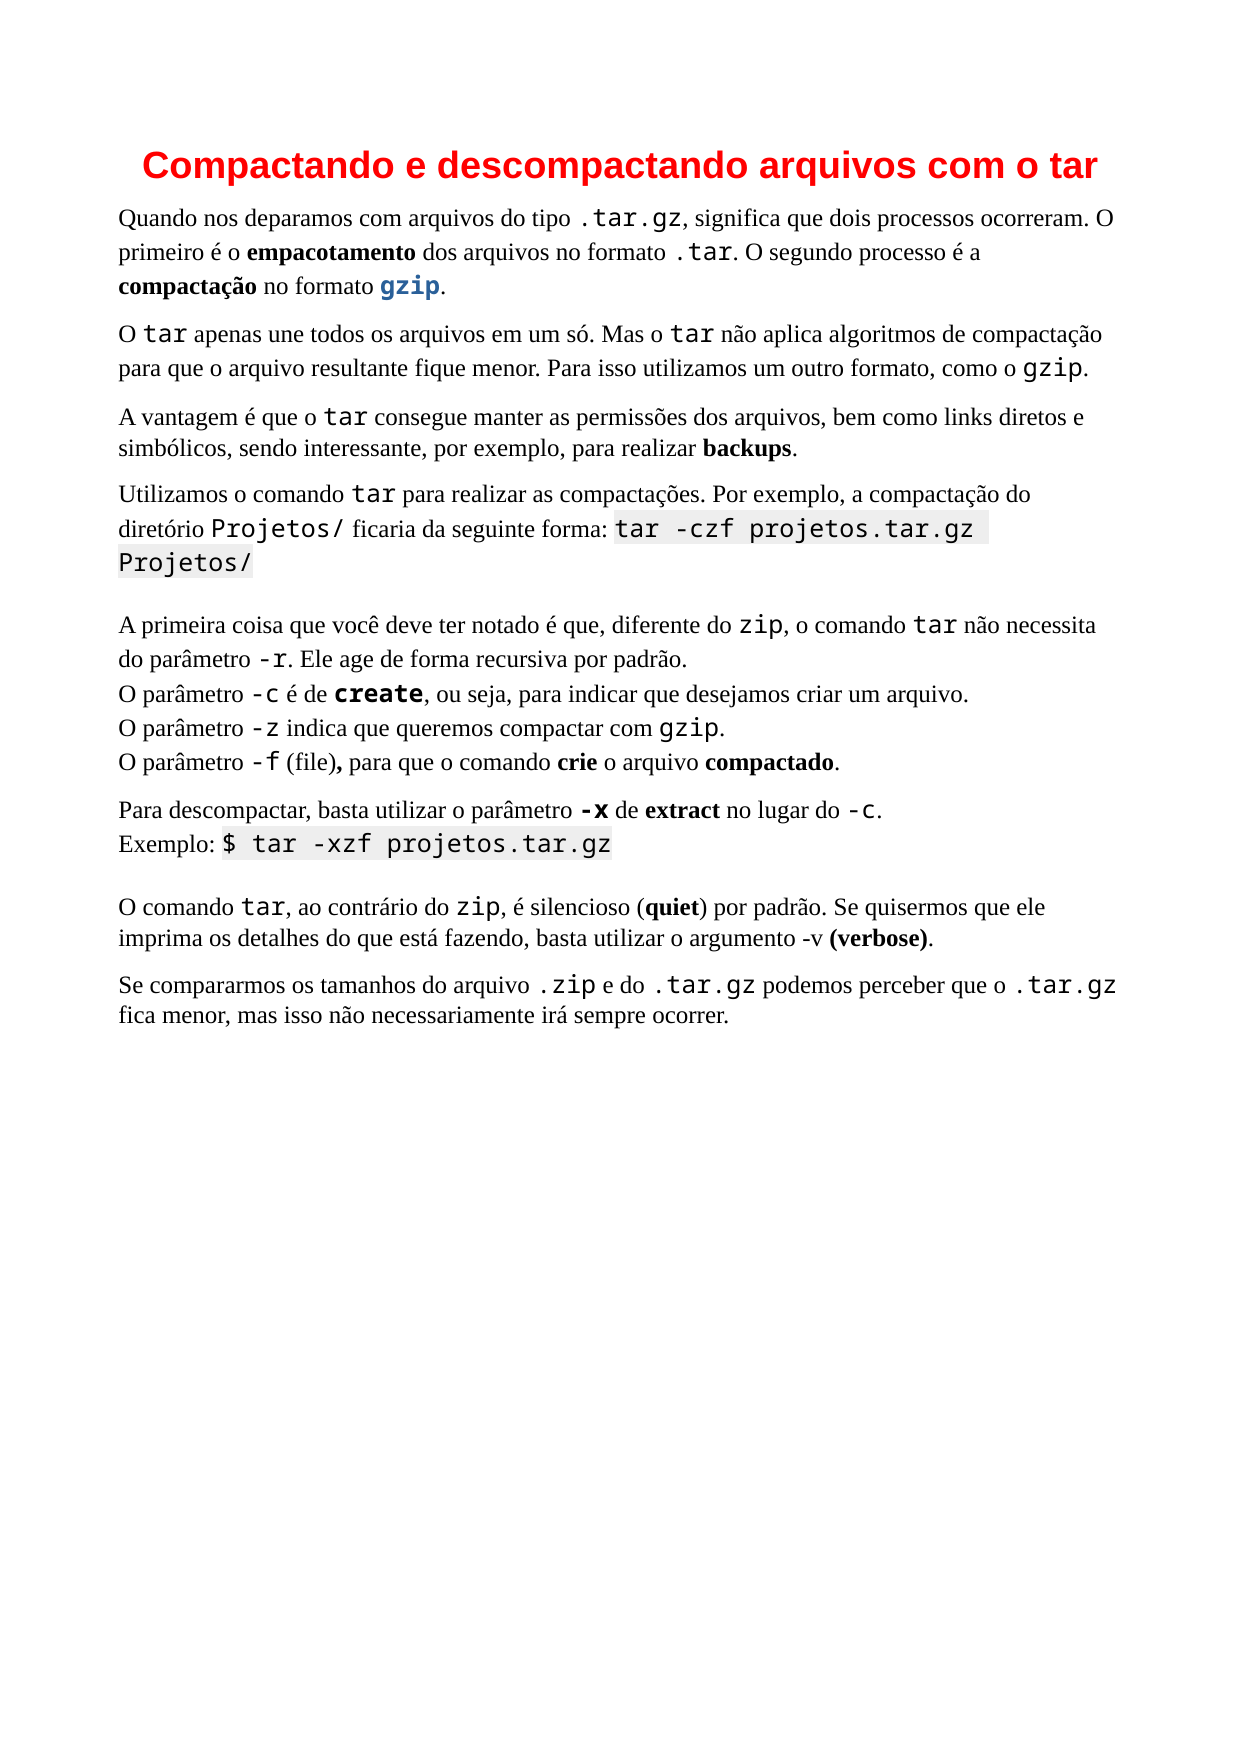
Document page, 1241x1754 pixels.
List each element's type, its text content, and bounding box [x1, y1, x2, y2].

text Para descompactar, basta utilizar o parâmetro -x de extract no lugar do -c. Exemplo: $ tar -xzf projetos.tar.gz O comando tar, ao contrário do zip, é silencioso (quiet) por padrão. Se quisermos que ele imprima os detalhes do que está fazendo, basta utilizar o argumento -v (verbose). [118, 792, 1122, 952]
text Quando nos deparamos com arquivos do tipo .tar.gz, significa que dois processos ocorreram. O primeiro é o empacotamento dos arquivos no formato .tar. O segundo processo é a compactação no formato gzip. [118, 199, 1122, 301]
subtitle Compactando e descompactando arquivos com o tar [118, 143, 1122, 187]
text Utilizamos o comando tar para realizar as compactações. Por exemplo, a compactação do diretório Projetos/ ficaria da seguinte forma: tar -czf projetos.tar.gz Projetos/ A primeira coisa que você deve ter notado é que, diferente do zip, o comando tar não necessita do parâmetro -r. Ele age de forma recursiva por padrão. O parâmetro -c é de create, ou seja, para indicar que desejamos criar um arquivo. O parâmetro -z indica que queremos compactar com gzip. O parâmetro -f (file), para que o comando crie o arquivo compactado. [118, 476, 1122, 777]
text Se compararmos os tamanhos do arquivo .zip e do .tar.gz podemos perceber que o .tar.gz fica menor, mas isso não necessariamente irá sempre ocorrer. [118, 966, 1122, 1029]
text O tar apenas une todos os arquivos em um só. Mas o tar não aplica algoritmos de compactação para que o arquivo resultante fique menor. Para isso utilizamos um outro formato, como o gzip. [118, 316, 1122, 384]
text A vantagem é que o tar consegue manter as permissões dos arquivos, bem como links diretos e simbólicos, sendo interessante, por exemplo, para realizar backups. [118, 399, 1122, 462]
